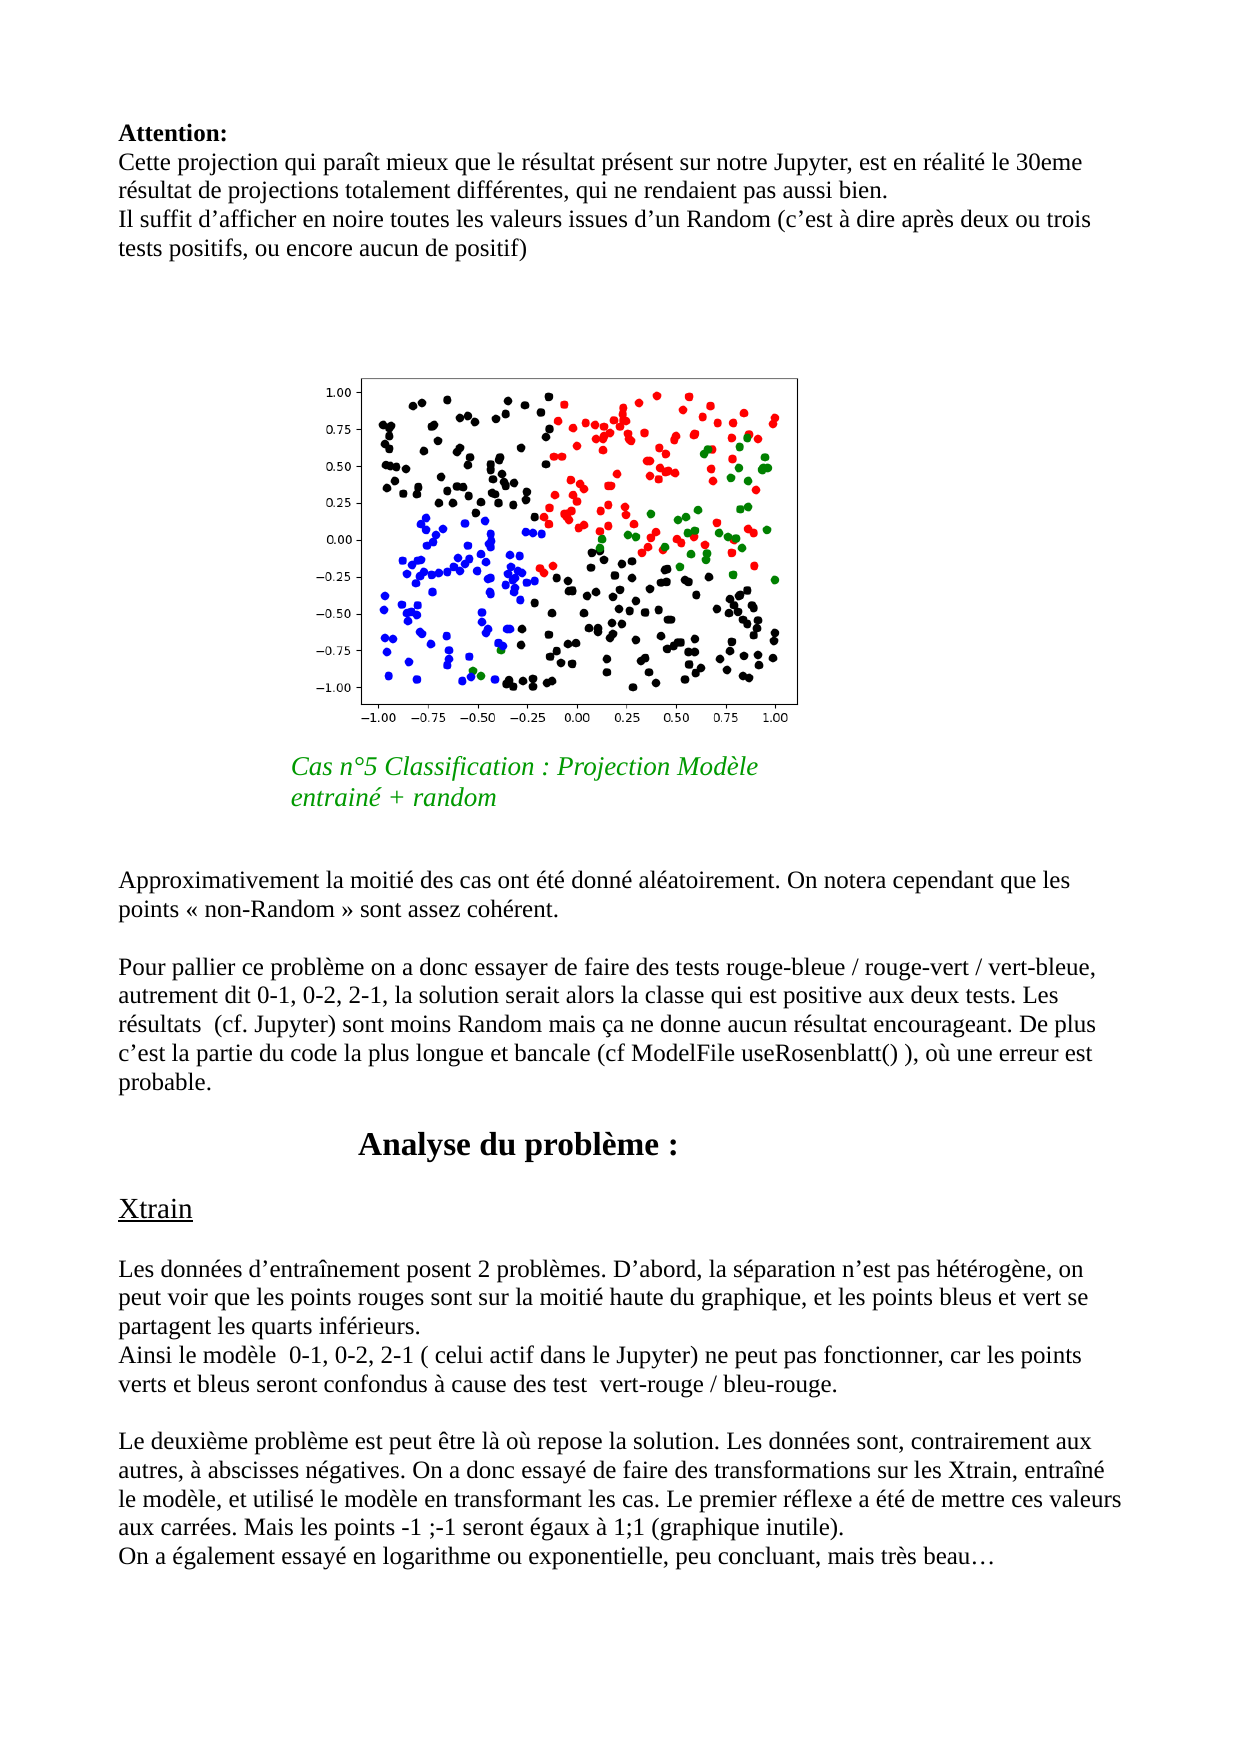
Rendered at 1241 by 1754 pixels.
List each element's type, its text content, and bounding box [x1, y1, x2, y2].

text Pour pallier ce problème on a donc essayer de faire des tests rouge-bleue / rouge-vert / vert-bleue, autrement dit 0-1, 0-2, 2-1, la solution serait alors la classe qui est positive aux deux tests. Les résultats (cf. Jupyter) sont moins Random mais ça ne donne aucun résultat encourageant. De plus c’est la partie du code la plus longue et bancale (cf ModelFile useRosenblatt() ), où une erreur est probable. [118, 952, 1122, 1096]
text Les données d’entraînement posent 2 problèmes. D’abord, la séparation n’est pas hétérogène, on peut voir que les points rouges sont sur la moitié haute du graphique, et les points bleus et vert se partagent les quarts inférieurs. [118, 1254, 1122, 1340]
text Cette projection qui paraît mieux que le résultat présent sur notre Jupyter, est en réalité le 30eme résultat de projections totalement différentes, qui ne rendaient pas aussi bien. [118, 147, 1122, 204]
text [291, 315, 853, 327]
text Xtrain [118, 1191, 1122, 1225]
text Ainsi le modèle 0-1, 0-2, 2-1 ( celui actif dans le Jupyter) ne peut pas fonctionner, car les points verts et bleus seront confondus à cause des test vert-rouge / bleu-rouge. [118, 1340, 1122, 1397]
text Approximativement la moitié des cas ont été donné aléatoirement. On notera cependant que les points « non-Random » sont assez cohérent. [118, 866, 1122, 923]
text Attention: [118, 118, 1122, 147]
text On a également essayé en logarithme ou exponentielle, peu concluant, mais très beau… [118, 1541, 1122, 1570]
text Le deuxième problème est peut être là où repose la solution. Les données sont, contrairement aux autres, à abscisses négatives. On a donc essayé de faire des transformations sur les Xtrain, entraîné le modèle, et utilisé le modèle en transformant les cas. Le premier réflexe a été de mettre ces valeurs aux carrées. Mais les points -1 ;-1 seront égaux à 1;1 (graphique inutile). [118, 1426, 1122, 1541]
text Cas n°5 Classification : Projection Modèle entrainé + random [291, 750, 853, 812]
picture [290, 327, 853, 750]
text Il suffit d’afficher en noire toutes les valeurs issues d’un Random (c’est à dire après deux ou trois tests positifs, ou encore aucun de positif) [118, 204, 1122, 262]
text Analyse du problème : [118, 1124, 1122, 1163]
